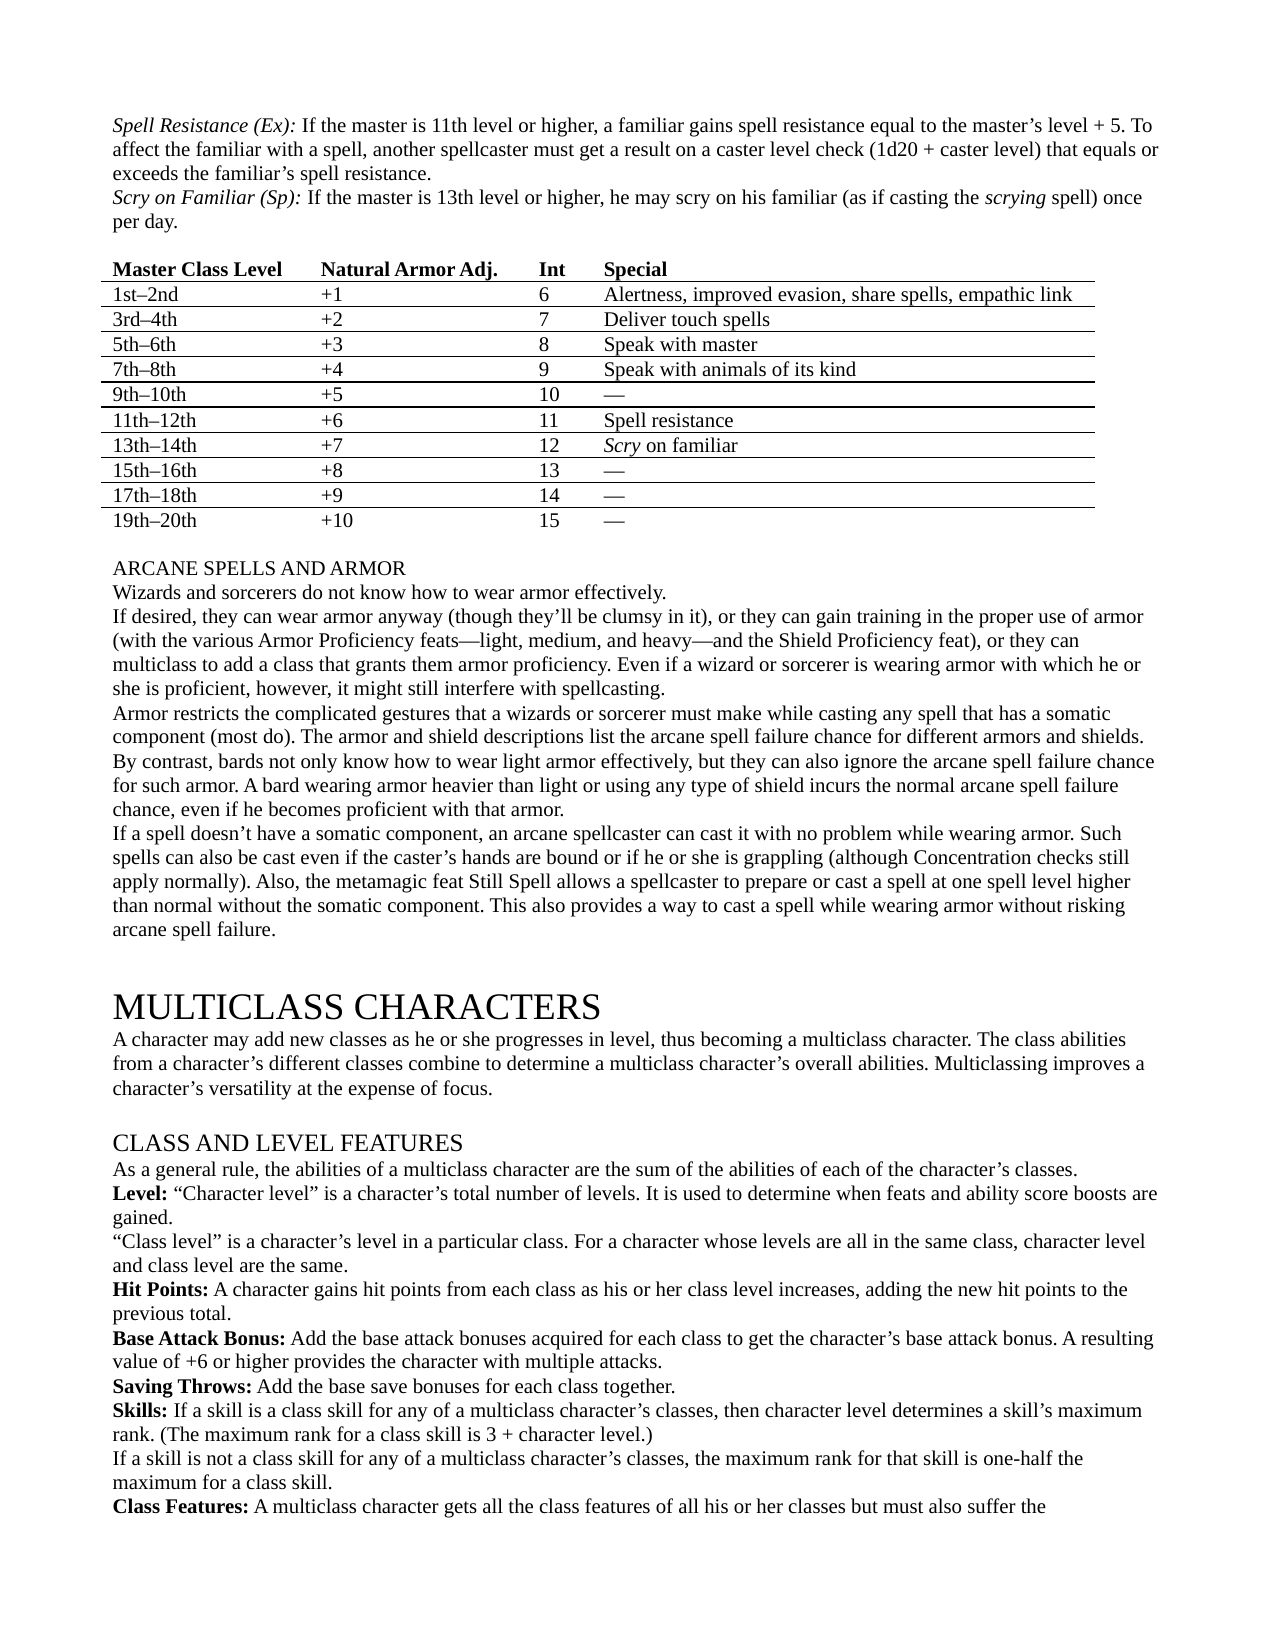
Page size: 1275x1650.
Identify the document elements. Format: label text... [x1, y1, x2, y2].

text Scry on Familiar (Sp): If the master is 13th level or higher, he may scry on his familiar (as if casting the scrying spell) once per day. [112, 185, 1162, 233]
table_cell Alertness, improved evasion, share spells, empathic link [592, 282, 1094, 306]
text A character may add new classes as he or she progresses in level, thus becoming a multiclass character. The class abilities from a character’s different classes combine to determine a multiclass character’s overall abilities. Multiclassing improves a character’s versatility at the expense of focus. [112, 1027, 1162, 1099]
table_cell — [592, 483, 1094, 507]
text As a general rule, the abilities of a multiclass character are the sum of the abilities of each of the character’s classes. [112, 1157, 1162, 1181]
table_cell 17th–18th [101, 483, 309, 507]
text Hit Points: A character gains hit points from each class as his or her class level increases, adding the new hit points to the previous total. [112, 1277, 1162, 1325]
table_cell Speak with animals of its kind [592, 357, 1094, 381]
table_cell 12 [528, 433, 592, 457]
table_cell — [592, 458, 1094, 482]
table_cell 11 [528, 408, 592, 432]
table_cell 14 [528, 483, 592, 507]
text By contrast, bards not only know how to wear light armor effectively, but they can also ignore the arcane spell failure chance for such armor. A bard wearing armor heavier than light or using any type of shield incurs the normal arcane spell failure chance, even if he becomes proficient with that armor. [112, 748, 1162, 821]
table_cell +9 [309, 483, 527, 507]
table_cell 9th–10th [101, 383, 309, 406]
table_cell Spell resistance [592, 408, 1094, 432]
table_cell +2 [309, 307, 527, 331]
table_cell 13 [528, 458, 592, 482]
text MULTICLASS CHARACTERS [112, 984, 1162, 1027]
table_header Master Class Level [101, 257, 309, 281]
table_cell 8 [528, 332, 592, 356]
table_cell +6 [309, 408, 527, 432]
table_cell 7th–8th [101, 357, 309, 381]
table_cell 19th–20th [101, 508, 309, 532]
table_cell 5th–6th [101, 332, 309, 356]
text If a skill is not a class skill for any of a multiclass character’s classes, the maximum rank for that skill is one-half the maximum for a class skill. [112, 1446, 1162, 1494]
table_cell 13th–14th [101, 433, 309, 457]
table_cell +4 [309, 357, 527, 381]
table_cell +10 [309, 508, 527, 532]
table_cell +8 [309, 458, 527, 482]
table_cell Scry on familiar [592, 433, 1094, 457]
table_header Int [528, 257, 592, 281]
text If desired, they can wear armor anyway (though they’ll be clumsy in it), or they can gain training in the proper use of armor (with the various Armor Proficiency feats—light, medium, and heavy—and the Shield Proficiency feat), or they can multiclass to add a class that grants them armor proficiency. Even if a wizard or sorcerer is wearing armor with which he or she is proficient, however, it might still interfere with spellcasting. [112, 604, 1162, 700]
table_cell +3 [309, 332, 527, 356]
table_cell — [592, 383, 1094, 406]
table_header Natural Armor Adj. [309, 257, 527, 281]
table_cell 3rd–4th [101, 307, 309, 331]
table_cell 15 [528, 508, 592, 532]
table_cell 10 [528, 383, 592, 406]
table_cell 9 [528, 357, 592, 381]
text If a spell doesn’t have a somatic component, an arcane spellcaster can cast it with no problem while wearing armor. Such spells can also be cast even if the caster’s hands are bound or if he or she is grappling (although Concentration checks still apply normally). Also, the metamagic feat Still Spell allows a spellcaster to prepare or cast a spell at one spell level higher than normal without the somatic component. This also provides a way to cast a spell while wearing armor without risking arcane spell failure. [112, 821, 1162, 941]
table_cell 7 [528, 307, 592, 331]
table_cell Speak with master [592, 332, 1094, 356]
text Level: “Character level” is a character’s total number of levels. It is used to determine when feats and ability score boosts are gained. [112, 1181, 1162, 1229]
table_cell 11th–12th [101, 408, 309, 432]
table_cell +1 [309, 282, 527, 306]
text Spell Resistance (Ex): If the master is 11th level or higher, a familiar gains spell resistance equal to the master’s level + 5. To affect the familiar with a spell, another spellcaster must get a result on a caster level check (1d20 + caster level) that equals or exceeds the familiar’s spell resistance. [112, 112, 1162, 185]
table_cell 1st–2nd [101, 282, 309, 306]
table_cell — [592, 508, 1094, 532]
text Base Attack Bonus: Add the base attack bonuses acquired for each class to get the character’s base attack bonus. A resulting value of +6 or higher provides the character with multiple attacks. [112, 1325, 1162, 1373]
table_cell Deliver touch spells [592, 307, 1094, 331]
table_cell 6 [528, 282, 592, 306]
text “Class level” is a character’s level in a particular class. For a character whose levels are all in the same class, character level and class level are the same. [112, 1229, 1162, 1277]
text Saving Throws: Add the base save bonuses for each class together. [112, 1373, 1162, 1398]
text ARCANE SPELLS AND ARMOR [112, 556, 1162, 580]
text Armor restricts the complicated gestures that a wizards or sorcerer must make while casting any spell that has a somatic component (most do). The armor and shield descriptions list the arcane spell failure chance for different armors and shields. [112, 700, 1162, 748]
text Class Features: A multiclass character gets all the class features of all his or her classes but must also suffer the [112, 1494, 1162, 1518]
text Skills: If a skill is a class skill for any of a multiclass character’s classes, then character level determines a skill’s maximum rank. (The maximum rank for a class skill is 3 + character level.) [112, 1398, 1162, 1446]
text Wizards and sorcerers do not know how to wear armor effectively. [112, 580, 1162, 604]
table_header Special [592, 257, 1094, 281]
table_cell +5 [309, 383, 527, 406]
text CLASS AND LEVEL FEATURES [112, 1128, 1162, 1157]
table_cell +7 [309, 433, 527, 457]
table_cell 15th–16th [101, 458, 309, 482]
